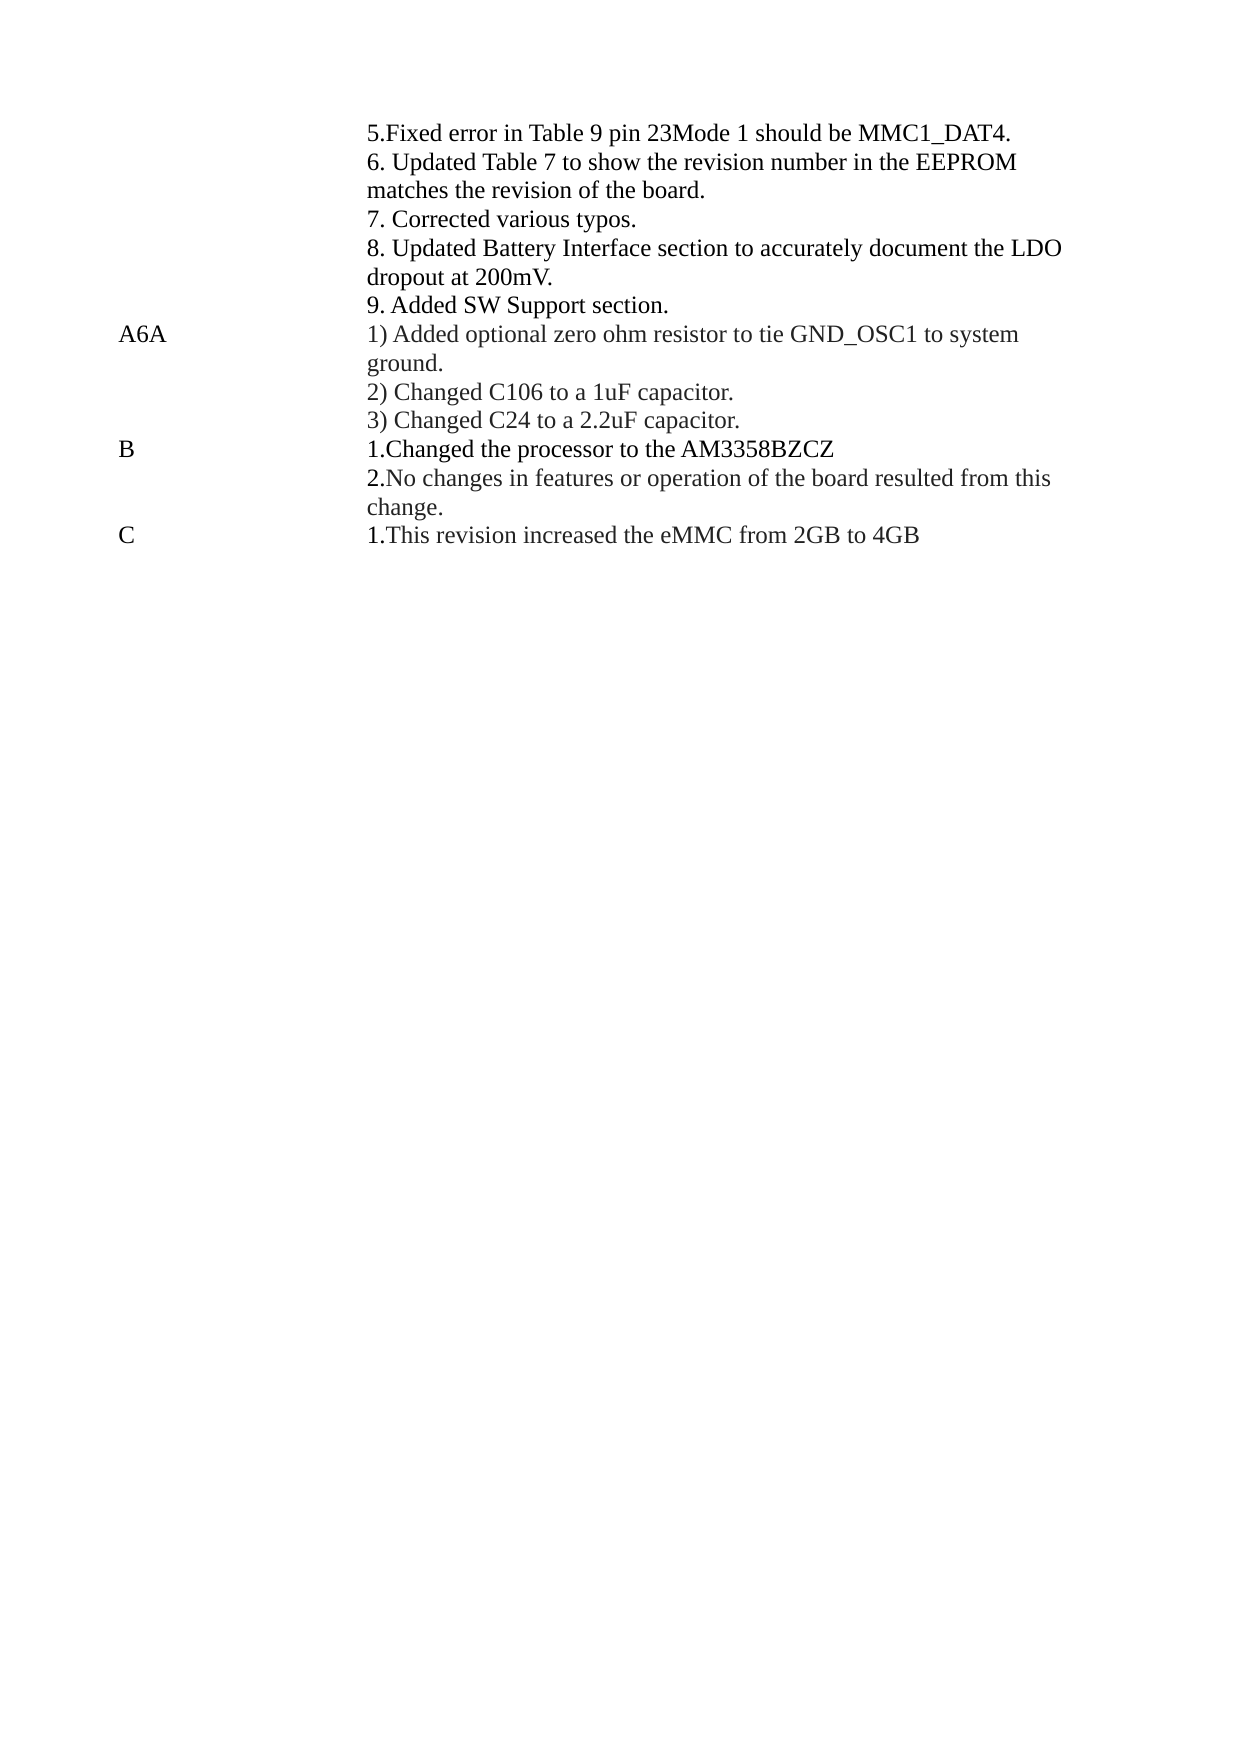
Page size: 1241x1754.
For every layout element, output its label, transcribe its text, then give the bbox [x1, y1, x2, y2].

table_cell 5.Fixed error in Table 9 pin 23Mode 1 should be MMC1_DAT4. 6. Updated Table 7 to show the revision number in the EEPROM matches the revision of the board. 7. Corrected various typos. 8. Updated Battery Interface section to accurately document the LDO dropout at 200mV. 9. Added SW Support section. [367, 118, 1063, 319]
table_cell C [118, 521, 367, 549]
table_cell A6A [118, 319, 367, 434]
table_cell B [118, 434, 367, 521]
table_cell 1.This revision increased the eMMC from 2GB to 4GB [367, 521, 1063, 549]
table_cell 1.Changed the processor to the AM3358BZCZ 2.No changes in features or operation of the board resulted from this change. [367, 434, 1063, 521]
table_cell 1) Added optional zero ohm resistor to tie GND_OSC1 to system ground. 2) Changed C106 to a 1uF capacitor. 3) Changed C24 to a 2.2uF capacitor. [367, 319, 1063, 434]
table_cell [118, 118, 367, 319]
